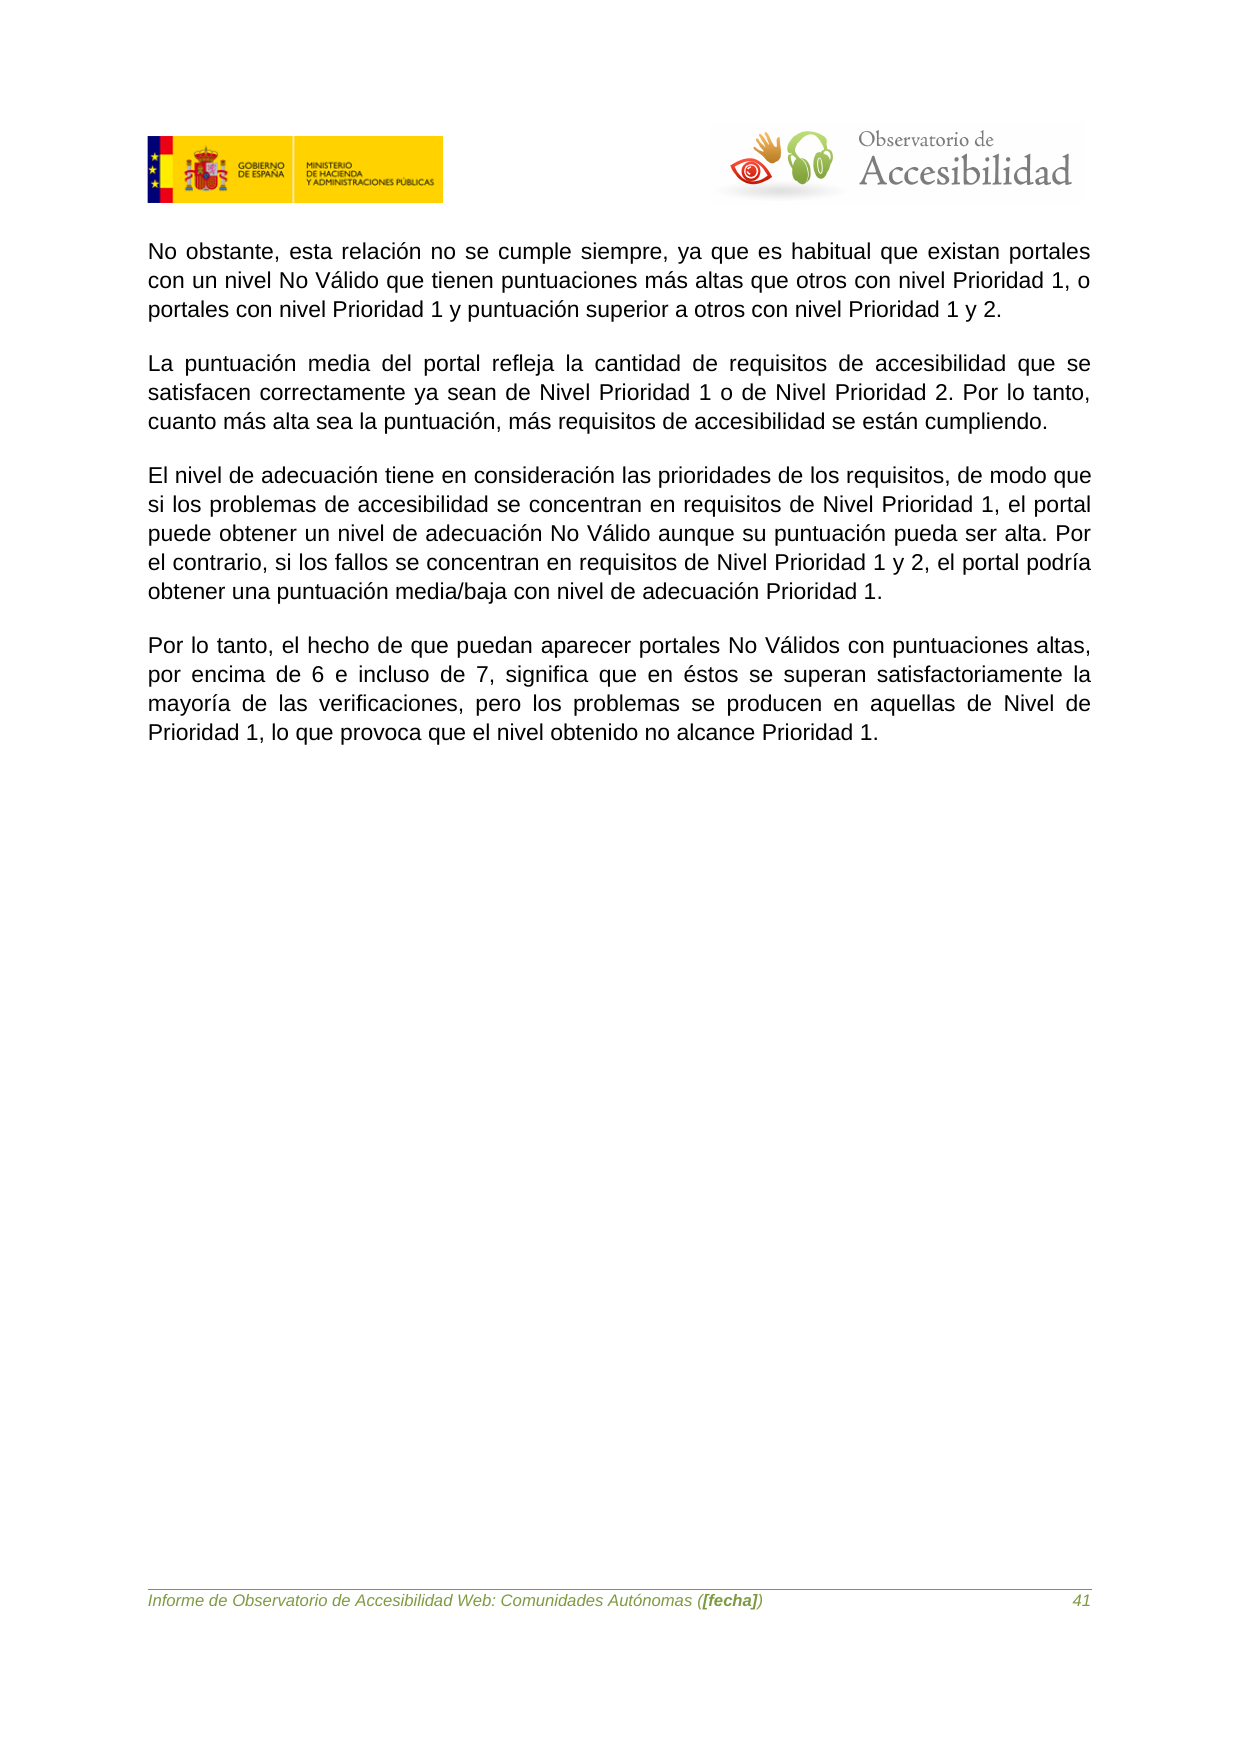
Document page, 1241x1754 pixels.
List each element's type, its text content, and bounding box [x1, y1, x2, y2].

text La puntuación media del portal refleja la cantidad de requisitos de accesibilidad que se satisfacen correctamente ya sean de Nivel Prioridad 1 o de Nivel Prioridad 2. Por lo tanto, cuanto más alta sea la puntuación, más requisitos de accesibilidad se están cumpliendo. [148, 350, 1092, 434]
text El nivel de adecuación tiene en consideración las prioridades de los requisitos, de modo que si los problemas de accesibilidad se concentran en requisitos de Nivel Prioridad 1, el portal puede obtener un nivel de adecuación No Válido aunque su puntuación pueda ser alta. Por el contrario, si los fallos se concentran en requisitos de Nivel Prioridad 1 y 2, el portal podría obtener una puntuación media/baja con nivel de adecuación Prioridad 1. [148, 462, 1092, 604]
picture [147, 136, 443, 203]
text Por lo tanto, el hecho de que puedan aparecer portales No Válidos con puntuaciones altas, por encima de 6 e incluso de 7, significa que en éstos se superan satisfactoriamente la mayoría de las verificaciones, pero los problemas se producen en aquellas de Nivel de Prioridad 1, lo que provoca que el nivel obtenido no alcance Prioridad 1. [148, 632, 1092, 745]
picture [710, 122, 1086, 205]
text No obstante, esta relación no se cumple siempre, ya que es habitual que existan portales con un nivel No Válido que tienen puntuaciones más altas que otros con nivel Prioridad 1, o portales con nivel Prioridad 1 y puntuación superior a otros con nivel Prioridad 1 y 2. [148, 238, 1092, 322]
